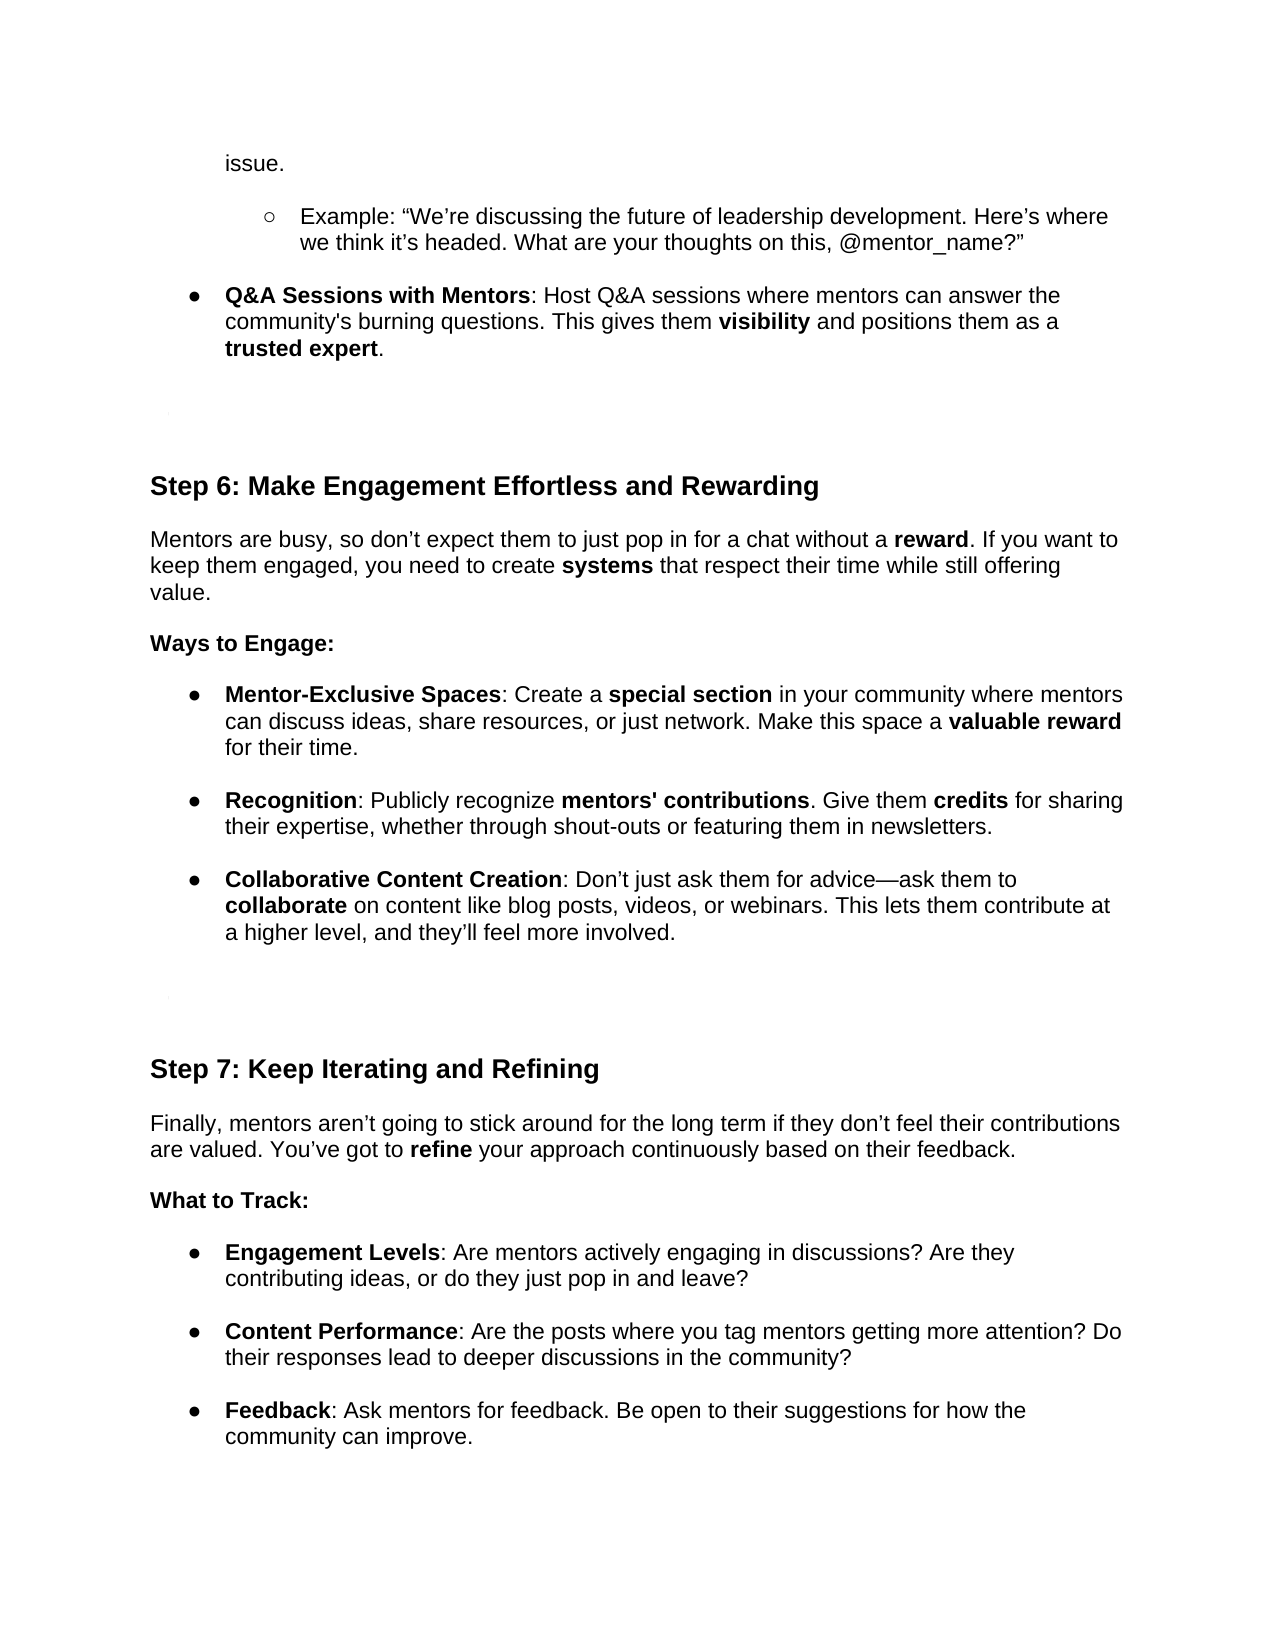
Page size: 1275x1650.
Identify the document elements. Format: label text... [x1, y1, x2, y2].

subtitle What to Track: [150, 1187, 1125, 1214]
list issue. [187, 150, 1125, 203]
text Finally, mentors aren’t going to stick around for the long term if they don’t feel their contributions are valued. You’ve got to refine your approach continuously based on their feedback. [150, 1110, 1125, 1162]
list Engagement Levels: Are mentors actively engaging in discussions? Are they contributing ideas, or do they just pop in and leave? [187, 1239, 1125, 1318]
subtitle Step 6: Make Engagement Effortless and Rewarding [150, 469, 1125, 501]
list Feedback: Ask mentors for feedback. Be open to their suggestions for how the community can improve. [187, 1397, 1125, 1476]
list Content Performance: Are the posts where you tag mentors getting more attention? Do their responses lead to deeper discussions in the community? [187, 1318, 1125, 1397]
subtitle Ways to Engage: [150, 630, 1125, 656]
subtitle Step 7: Keep Iterating and Refining [150, 1053, 1125, 1085]
list Example: “We’re discussing the future of leadership development. Here’s where we think it’s headed. What are your thoughts on this, @mentor_name?” [262, 203, 1125, 282]
list Q&A Sessions with Mentors: Host Q&A sessions where mentors can answer the community's burning questions. This gives them visibility and positions them as a trusted expert. [187, 282, 1125, 387]
list Collaborative Content Creation: Don’t just ask them for advice—ask them to collaborate on content like blog posts, videos, or webinars. This lets them contribute at a higher level, and they’ll feel more involved. [187, 866, 1125, 971]
list Mentor-Exclusive Spaces: Create a special section in your community where mentors can discuss ideas, share resources, or just network. Make this space a valuable reward for their time. [187, 681, 1125, 787]
text Mentors are busy, so don’t expect them to just pop in for a chat without a reward. If you want to keep them engaged, you need to create systems that respect their time while still offering value. [150, 526, 1125, 605]
list Recognition: Publicly recognize mentors' contributions. Give them credits for sharing their expertise, whether through shout-outs or featuring them in newsletters. [187, 787, 1125, 866]
